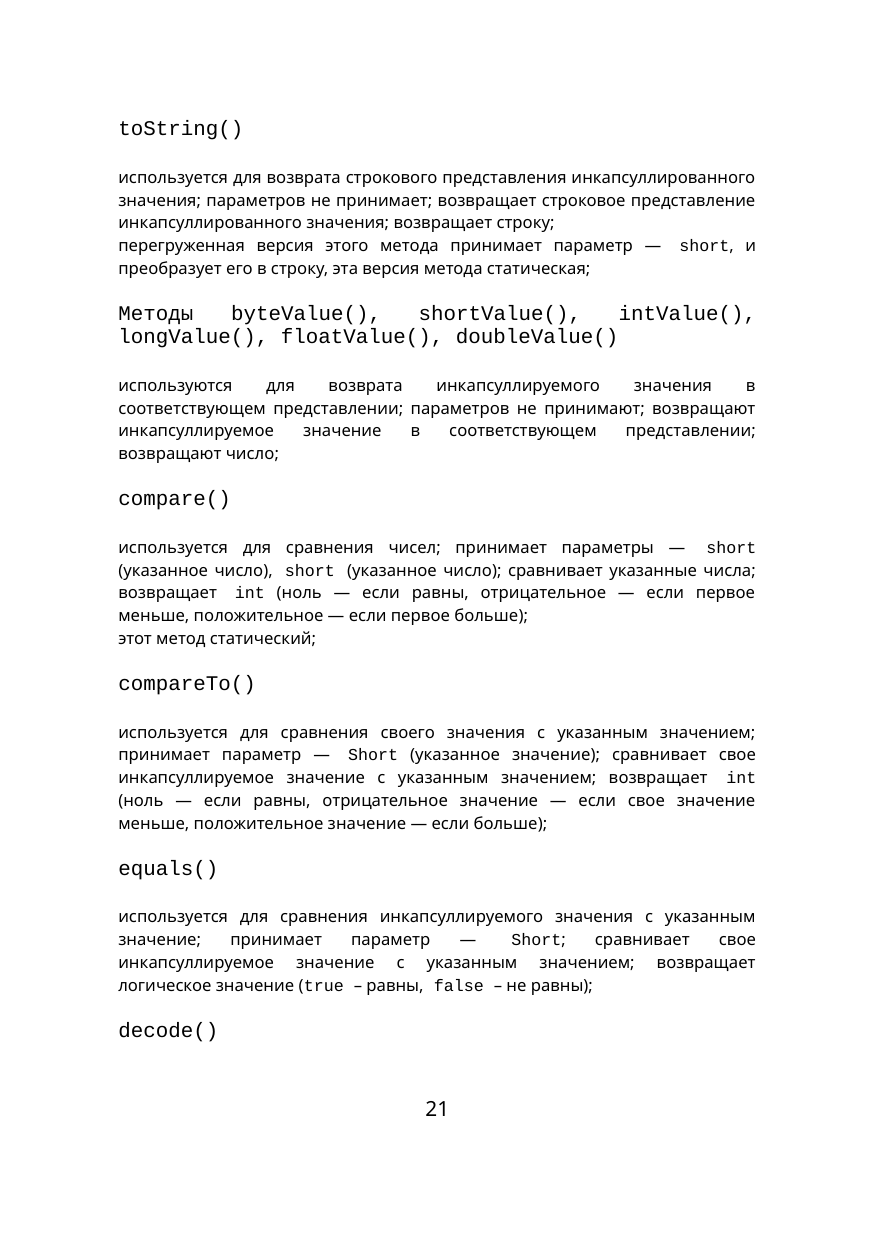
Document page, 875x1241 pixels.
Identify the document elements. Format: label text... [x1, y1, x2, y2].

text используется для сравнения чисел; принимает параметры — short (указанное число), short (указанное число); сравнивает указанные числа; возвращает int (ноль — если равны, отрицательное — если первое меньше, положительное — если первое больше); [118, 535, 756, 627]
text используется для сравнения своего значения с указанным значением; принимает параметр — Short (указанное значение); сравнивает свое инкапсуллируемое значение с указанным значением; возвращает int (ноль — если равны, отрицательное значение — если свое значение меньше, положительное значение — если больше); [118, 720, 756, 834]
text Методы byteValue(), shortValue(), intValue(), longValue(), floatValue(), doubleValue() [118, 303, 756, 350]
text используется для сравнения инкапсуллируемого значения с указанным значение; принимает параметр — Short; сравнивает свое инкапсуллируемое значение с указанным значением; возвращает логическое значение (true – равны, false – не равны); [118, 905, 756, 996]
text decode() [118, 1019, 756, 1043]
text toString() [118, 118, 756, 142]
text compare() [118, 488, 756, 512]
text equals() [118, 858, 756, 881]
text перегруженная версия этого метода принимает параметр — short, и преобразует его в строку, эта версия метода статическая; [118, 233, 756, 279]
text используется для возврата строкового представления инкапсуллированного значения; параметров не принимает; возвращает строковое представление инкапсуллированного значения; возвращает строку; [118, 165, 756, 233]
text используются для возврата инкапсуллируемого значения в соответствующем представлении; параметров не принимают; возвращают инкапсуллируемое значение в соответствующем представлении; возвращают число; [118, 374, 756, 464]
text compareTo() [118, 673, 756, 697]
text этот метод статический; [118, 627, 756, 649]
